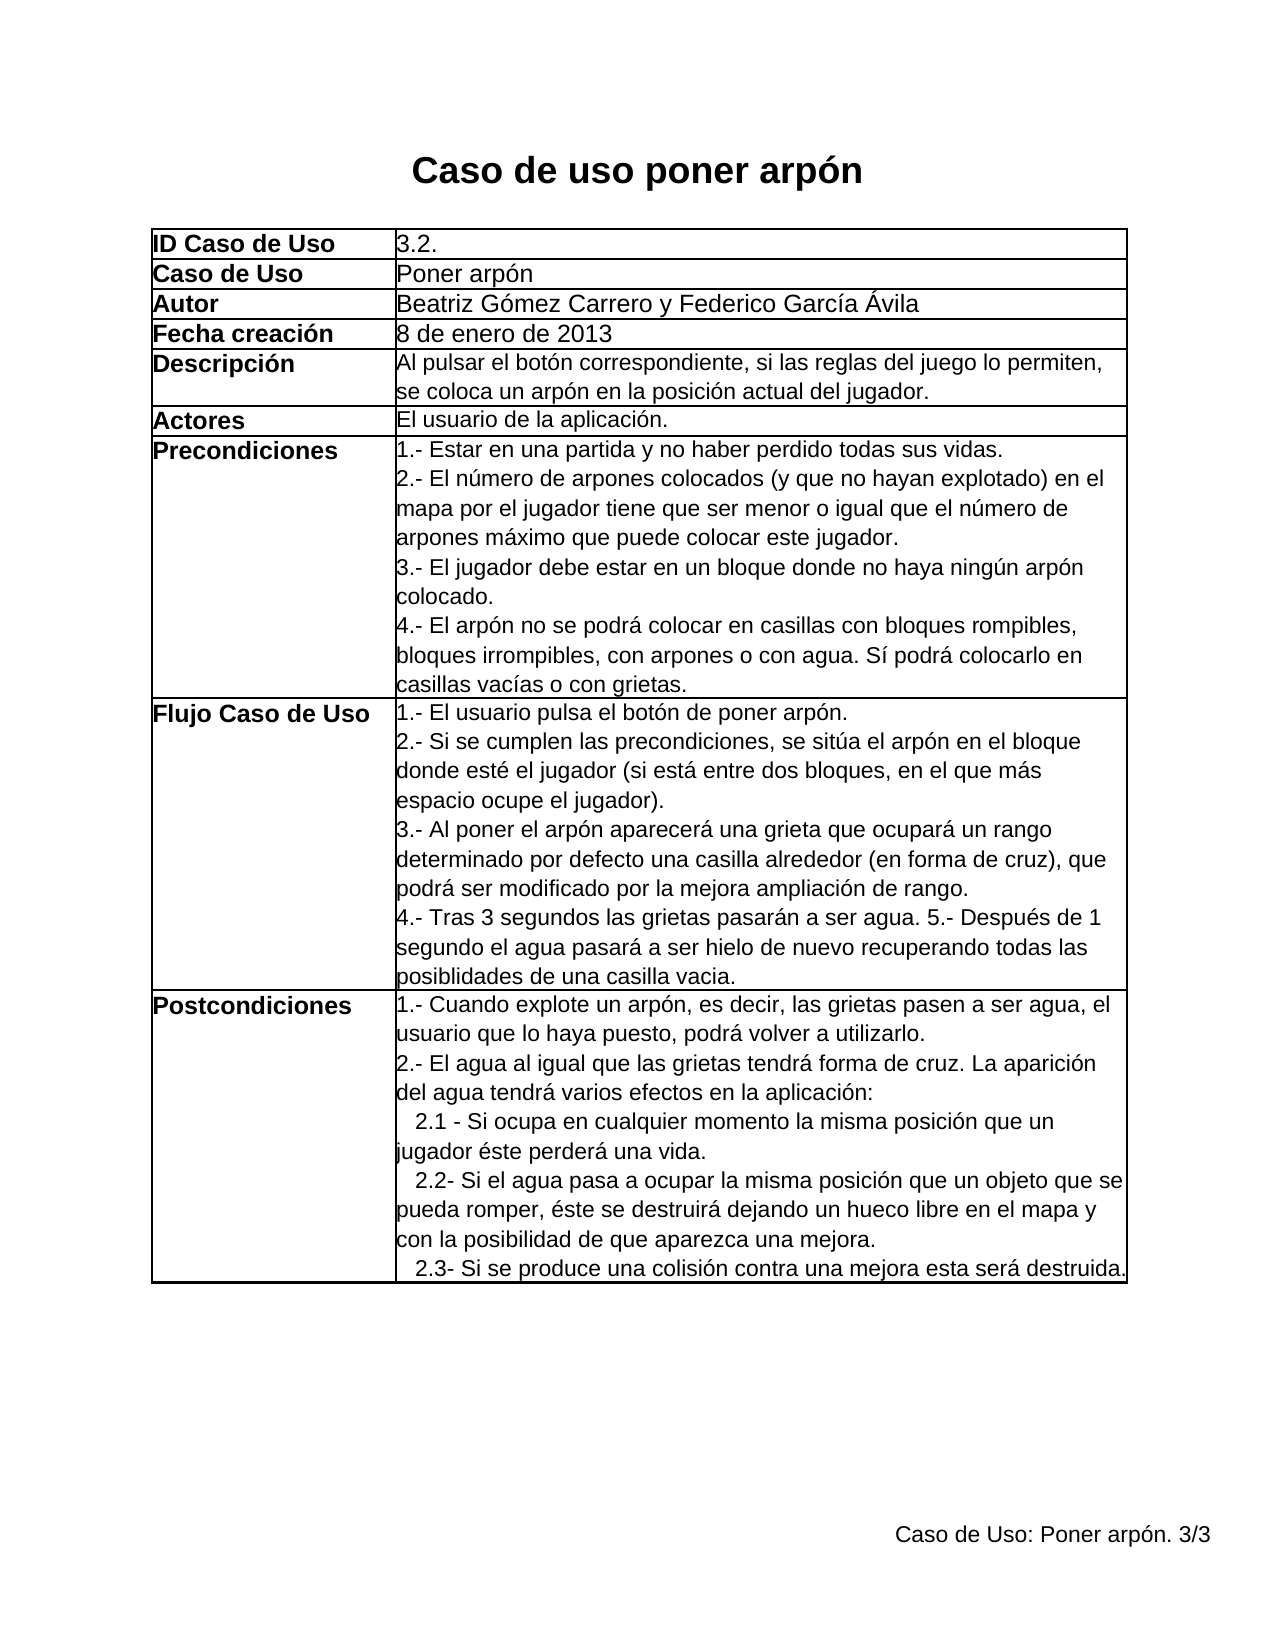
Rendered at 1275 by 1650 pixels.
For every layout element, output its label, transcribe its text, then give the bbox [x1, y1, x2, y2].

table_cell Actores [153, 407, 395, 434]
table_cell Postcondiciones [153, 991, 395, 1281]
table_cell Caso de Uso [153, 260, 395, 287]
table_cell Autor [153, 290, 395, 317]
table_header ID Caso de Uso [153, 230, 395, 257]
table_cell 8 de enero de 2013 [397, 320, 1126, 347]
table_cell 1.- Cuando explote un arpón, es decir, las grietas pasen a ser agua, el usuario que lo haya puesto, podrá volver a utilizarlo. 2.- El agua al igual que las grietas tendrá forma de cruz. La aparición del agua tendrá varios efectos en la aplicación: 2.1 - Si ocupa en cualquier momento la misma posición que un jugador éste perderá una vida. 2.2- Si el agua pasa a ocupar la misma posición que un objeto que se pueda romper, éste se destruirá dejando un hueco libre en el mapa y con la posibilidad de que aparezca una mejora. 2.3- Si se produce una colisión contra una mejora esta será destruida. [397, 991, 1126, 1281]
text Caso de uso poner arpón [150, 150, 1125, 192]
table_cell Descripción [153, 350, 395, 404]
table_cell Precondiciones [153, 437, 395, 697]
table_cell Al pulsar el botón correspondiente, si las reglas del juego lo permiten, se coloca un arpón en la posición actual del jugador. [397, 350, 1126, 404]
table_cell Beatriz Gómez Carrero y Federico García Ávila [397, 290, 1126, 317]
table_cell Fecha creación [153, 320, 395, 347]
table_header 3.2. [397, 230, 1126, 257]
table_cell 1.- Estar en una partida y no haber perdido todas sus vidas. 2.- El número de arpones colocados (y que no hayan explotado) en el mapa por el jugador tiene que ser menor o igual que el número de arpones máximo que puede colocar este jugador. 3.- El jugador debe estar en un bloque donde no haya ningún arpón colocado. 4.- El arpón no se podrá colocar en casillas con bloques rompibles, bloques irrompibles, con arpones o con agua. Sí podrá colocarlo en casillas vacías o con grietas. [397, 437, 1126, 697]
table_cell Poner arpón [397, 260, 1126, 287]
table_cell 1.- El usuario pulsa el botón de poner arpón. 2.- Si se cumplen las precondiciones, se sitúa el arpón en el bloque donde esté el jugador (si está entre dos bloques, en el que más espacio ocupe el jugador). 3.- Al poner el arpón aparecerá una grieta que ocupará un rango determinado por defecto una casilla alrededor (en forma de cruz), que podrá ser modificado por la mejora ampliación de rango. 4.- Tras 3 segundos las grietas pasarán a ser agua. 5.- Después de 1 segundo el agua pasará a ser hielo de nuevo recuperando todas las posiblidades de una casilla vacia. [397, 699, 1126, 989]
table_cell El usuario de la aplicación. [397, 407, 1126, 434]
table_cell Flujo Caso de Uso [153, 699, 395, 989]
